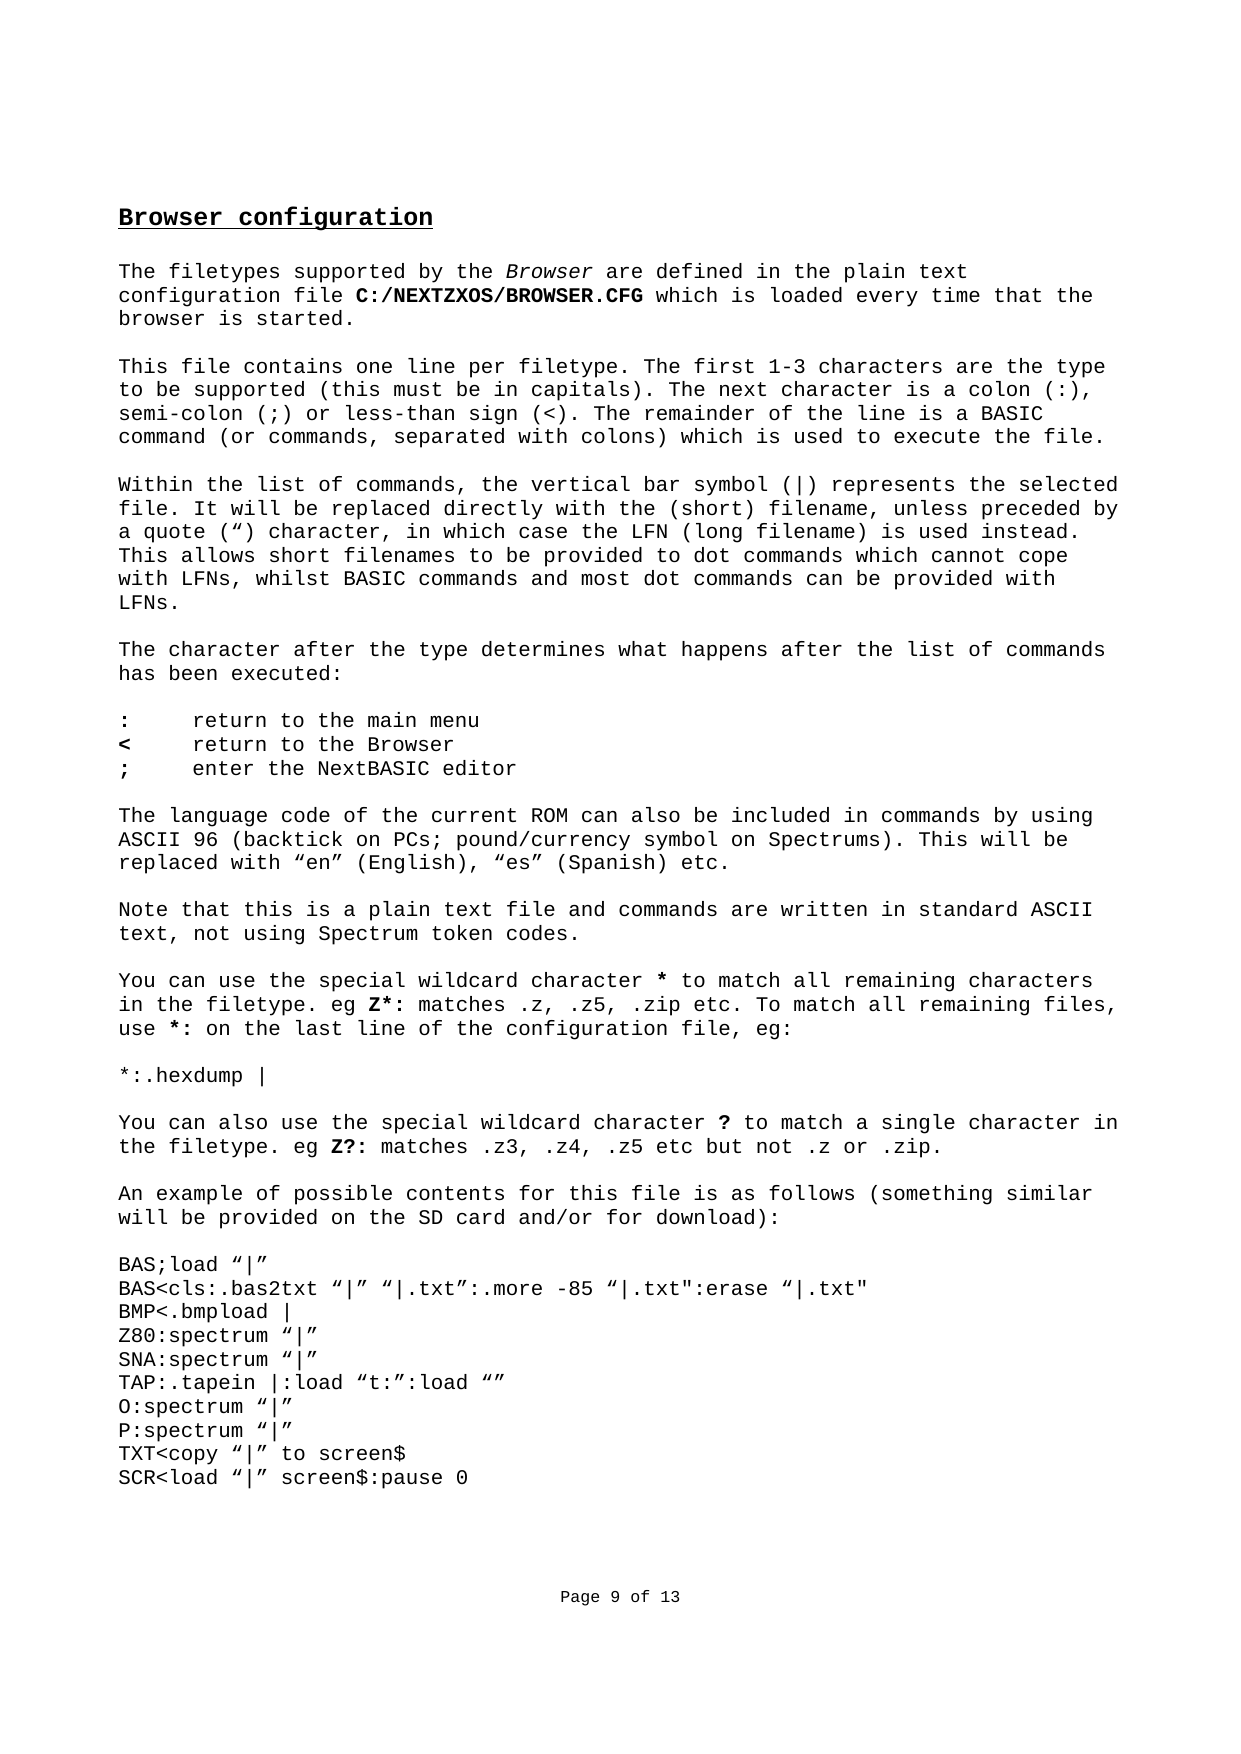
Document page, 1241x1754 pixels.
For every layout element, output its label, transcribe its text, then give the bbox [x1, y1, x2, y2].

text Z80:spectrum “|” [118, 1325, 1122, 1349]
text Within the list of commands, the vertical bar symbol (|) represents the selected file. It will be replaced directly with the (short) filename, unless preceded by a quote (“) character, in which case the LFN (long filename) is used instead. This allows short filenames to be provided to dot commands which cannot cope with LFNs, whilst BASIC commands and most dot commands can be provided with LFNs. [118, 474, 1122, 616]
text P:spectrum “|” [118, 1420, 1122, 1443]
text BAS;load “|” [118, 1254, 1122, 1278]
text BMP<.bmpload | [118, 1301, 1122, 1325]
text O:spectrum “|” [118, 1396, 1122, 1420]
text You can use the special wildcard character * to match all remaining characters in the filetype. eg Z*: matches .z, .z5, .zip etc. To match all remaining files, use *: on the last line of the configuration file, eg: [118, 970, 1122, 1041]
text BAS<cls:.bas2txt “|” “|.txt”:.more -85 “|.txt":erase “|.txt" [118, 1278, 1122, 1301]
text SCR<load “|” screen$:pause 0 [118, 1467, 1122, 1491]
text Note that this is a plain text file and commands are written in standard ASCII text, not using Spectrum token codes. [118, 899, 1122, 947]
text The language code of the current ROM can also be included in commands by using ASCII 96 (backtick on PCs; pound/currency symbol on Spectrums). This will be replaced with “en” (English), “es” (Spanish) etc. [118, 805, 1122, 876]
text This file contains one line per filetype. The first 1-3 characters are the type to be supported (this must be in capitals). The next character is a colon (:), semi-colon (;) or less-than sign (<). The remainder of the line is a BASIC command (or commands, separated with colons) which is used to execute the file. [118, 356, 1122, 450]
text *:.hexdump | [118, 1065, 1122, 1089]
text The character after the type determines what happens after the list of commands has been executed: [118, 639, 1122, 687]
text TAP:.tapein |:load “t:”:load “” [118, 1372, 1122, 1396]
text ; enter the NextBASIC editor [118, 758, 1122, 781]
text An example of possible contents for this file is as follows (something similar will be provided on the SD card and/or for download): [118, 1183, 1122, 1231]
text : return to the main menu [118, 710, 1122, 734]
text < return to the Browser [118, 734, 1122, 758]
text The filetypes supported by the Browser are defined in the plain text configuration file C:/NEXTZXOS/BROWSER.CFG which is loaded every time that the browser is started. [118, 261, 1122, 332]
text TXT<copy “|” to screen$ [118, 1443, 1122, 1467]
text SNA:spectrum “|” [118, 1349, 1122, 1372]
text Browser configuration [118, 204, 1122, 233]
text You can also use the special wildcard character ? to match a single character in the filetype. eg Z?: matches .z3, .z4, .z5 etc but not .z or .zip. [118, 1112, 1122, 1159]
